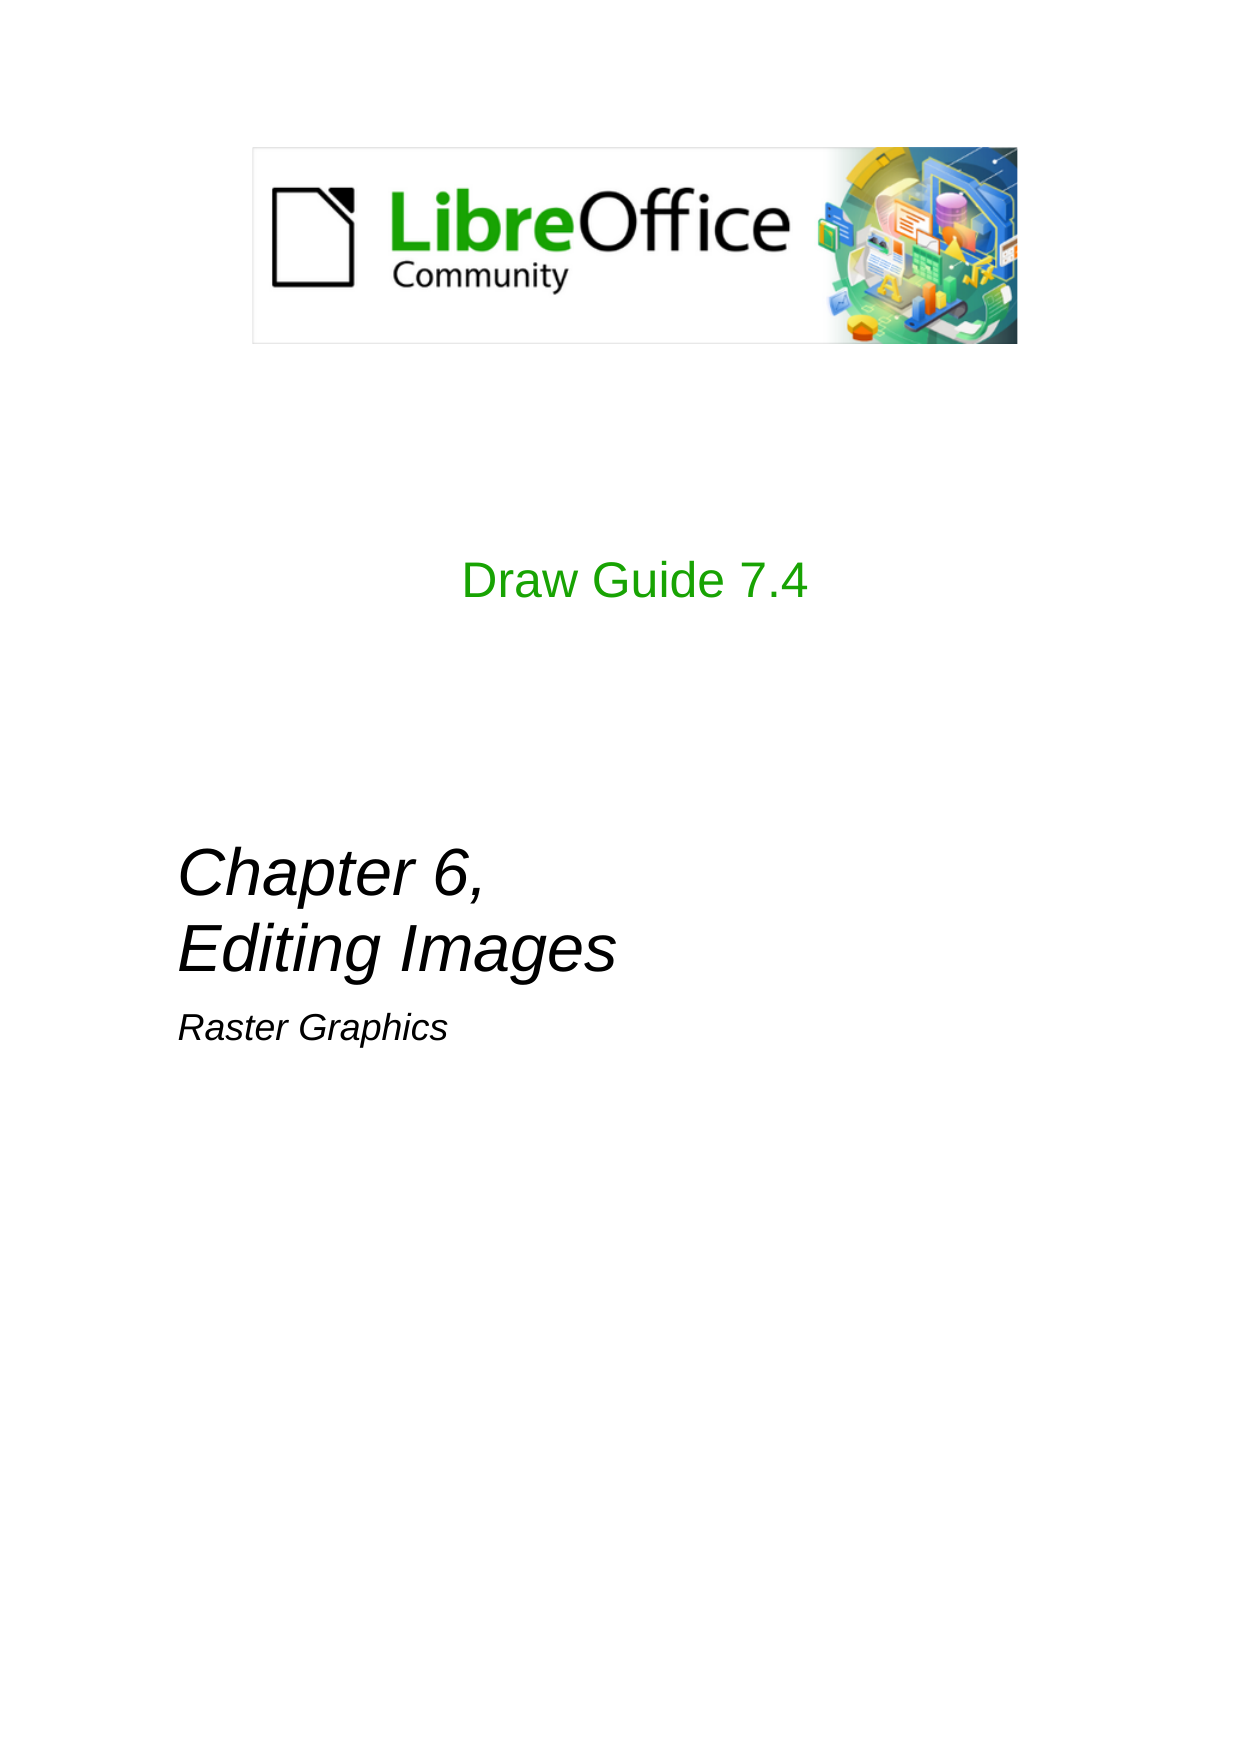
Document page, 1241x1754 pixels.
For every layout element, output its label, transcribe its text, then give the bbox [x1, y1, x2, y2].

title Chapter 6, Editing Images [177, 833, 1093, 986]
text Draw Guide 7.4 [177, 550, 1093, 608]
subtitle Raster Graphics [177, 1006, 1093, 1049]
picture [252, 147, 1018, 344]
